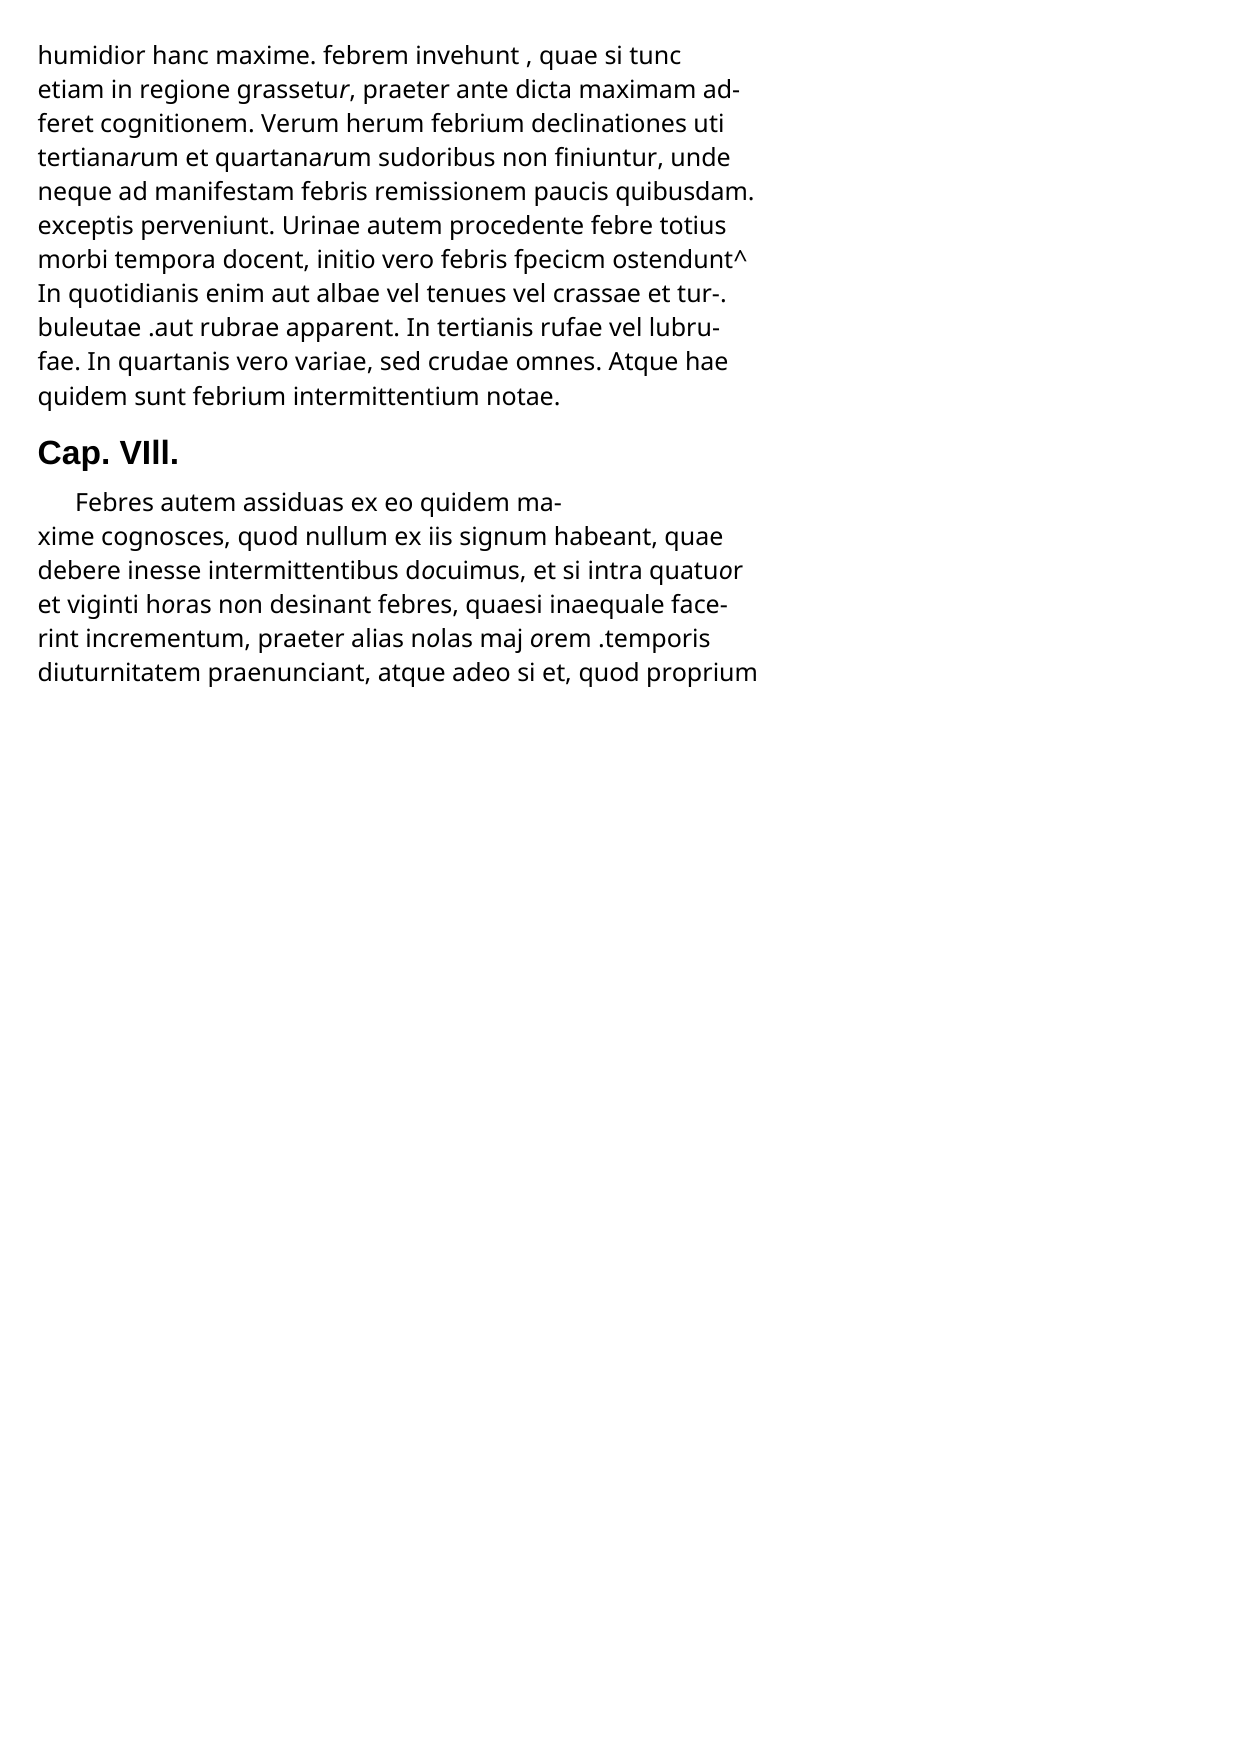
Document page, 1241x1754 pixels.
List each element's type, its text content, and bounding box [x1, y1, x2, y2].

text Febres autem assiduas ex eo quidem ma- xime cognosces, quod nullum ex iis signum habeant, quae debere inesse intermittentibus docuimus, et si intra quatuor et viginti horas non desinant febres, quaesi inaequale face- rint incrementum, praeter alias nolas maj orem .temporis diuturnitatem praenunciant, atque adeo si et, quod proprium [37, 484, 1203, 688]
text humidior hanc maxime. febrem invehunt , quae si tunc etiam in regione grassetur, praeter ante dicta maximam ad- feret cognitionem. Verum herum febrium declinationes uti tertianarum et quartanarum sudoribus non finiuntur, unde neque ad manifestam febris remissionem paucis quibusdam. exceptis perveniunt. Urinae autem procedente febre totius morbi tempora docent, initio vero febris fpecicm ostendunt^ In quotidianis enim aut albae vel tenues vel crassae et tur-. buleutae .aut rubrae apparent. In tertianis rufae vel lubru- fae. In quartanis vero variae, sed crudae omnes. Atque hae quidem sunt febrium intermittentium notae. [37, 37, 1203, 412]
subtitle Cap. VIll. [37, 433, 1203, 472]
